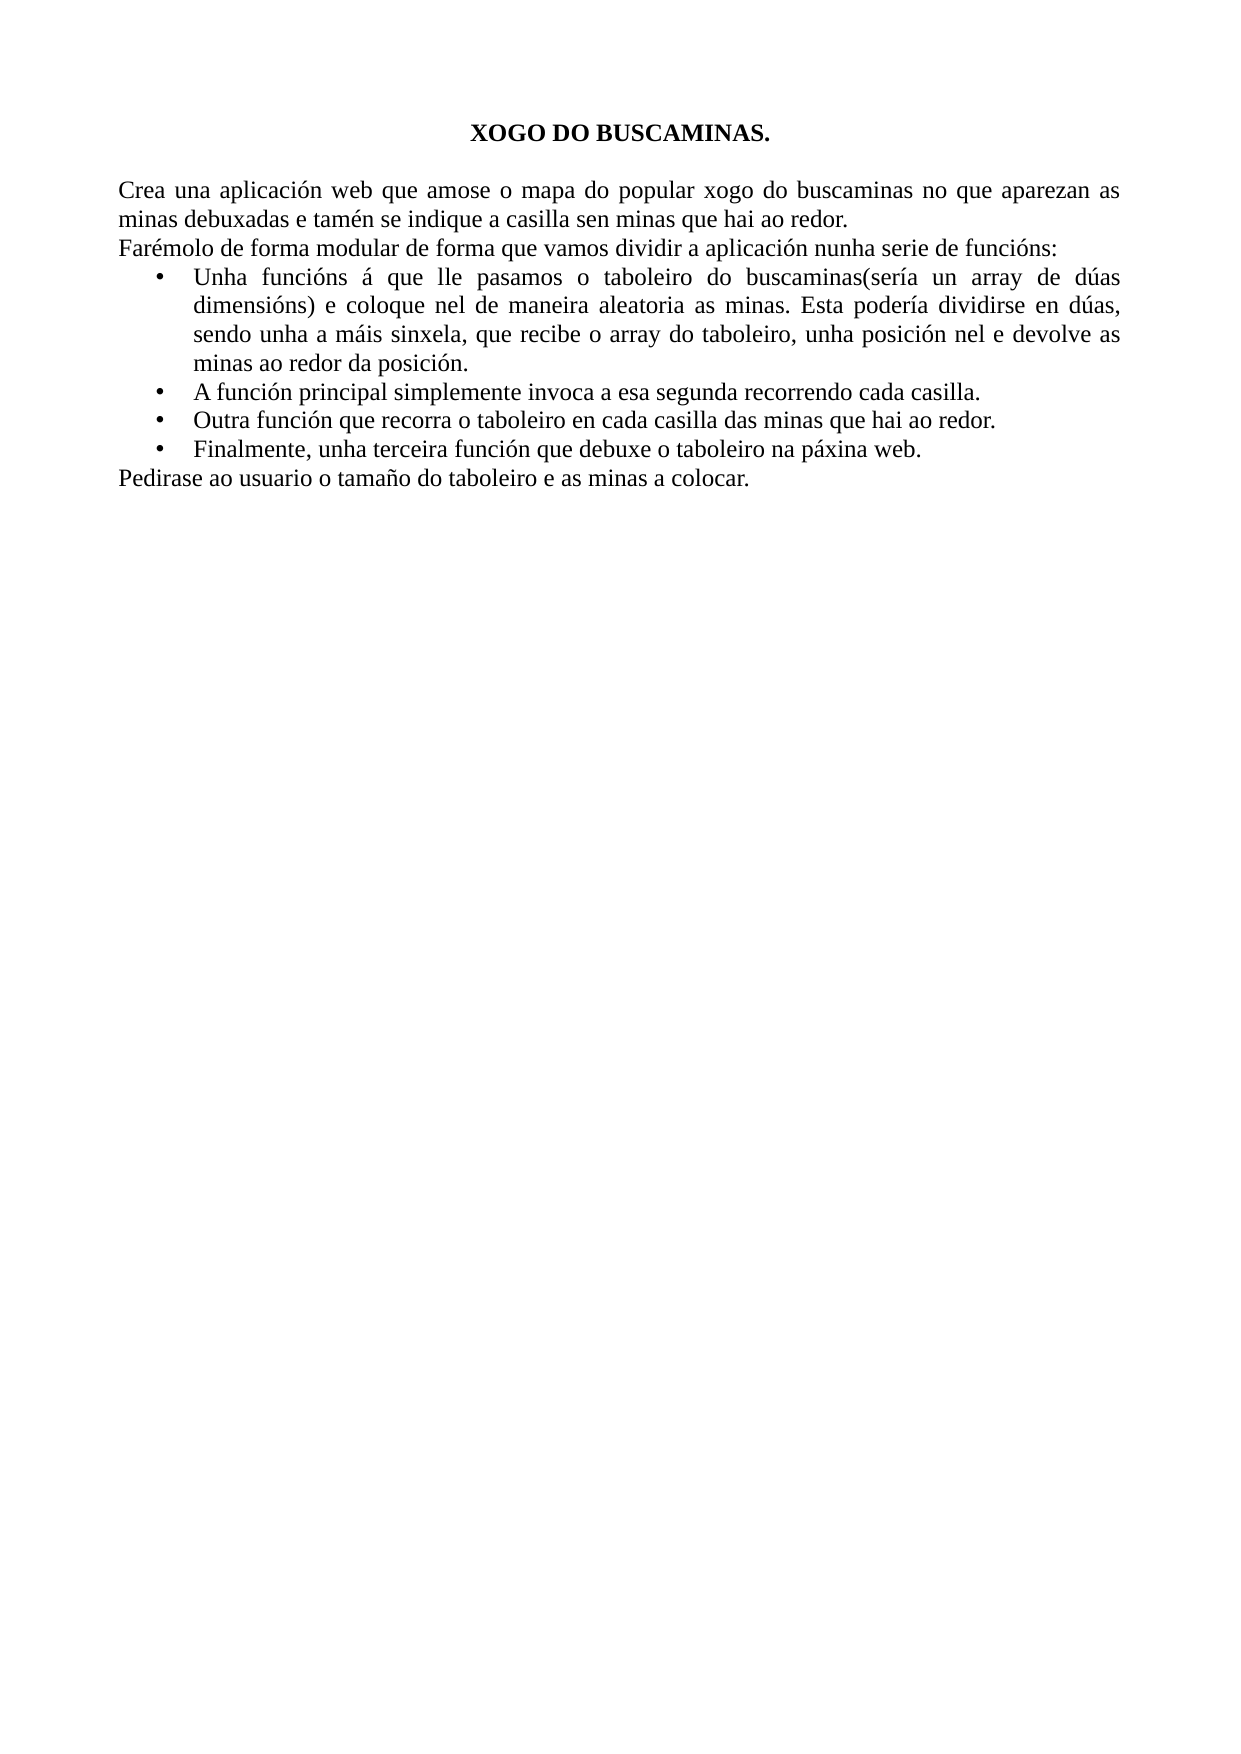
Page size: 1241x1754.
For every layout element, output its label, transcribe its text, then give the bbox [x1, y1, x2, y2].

text Pedirase ao usuario o tamaño do taboleiro e as minas a colocar. [118, 463, 1122, 492]
text Crea una aplicación web que amose o mapa do popular xogo do buscaminas no que aparezan as minas debuxadas e tamén se indique a casilla sen minas que hai ao redor. [118, 176, 1122, 233]
list Finalmente, unha terceira función que debuxe o taboleiro na páxina web. [156, 434, 1122, 463]
text Farémolo de forma modular de forma que vamos dividir a aplicación nunha serie de funcións: [118, 233, 1122, 262]
list Unha funcións á que lle pasamos o taboleiro do buscaminas(sería un array de dúas dimensións) e coloque nel de maneira aleatoria as minas. Esta podería dividirse en dúas, sendo unha a máis sinxela, que recibe o array do taboleiro, unha posición nel e devolve as minas ao redor da posición. [156, 262, 1122, 377]
text XOGO DO BUSCAMINAS. [118, 118, 1122, 147]
list Outra función que recorra o taboleiro en cada casilla das minas que hai ao redor. [156, 406, 1122, 434]
list A función principal simplemente invoca a esa segunda recorrendo cada casilla. [156, 377, 1122, 406]
